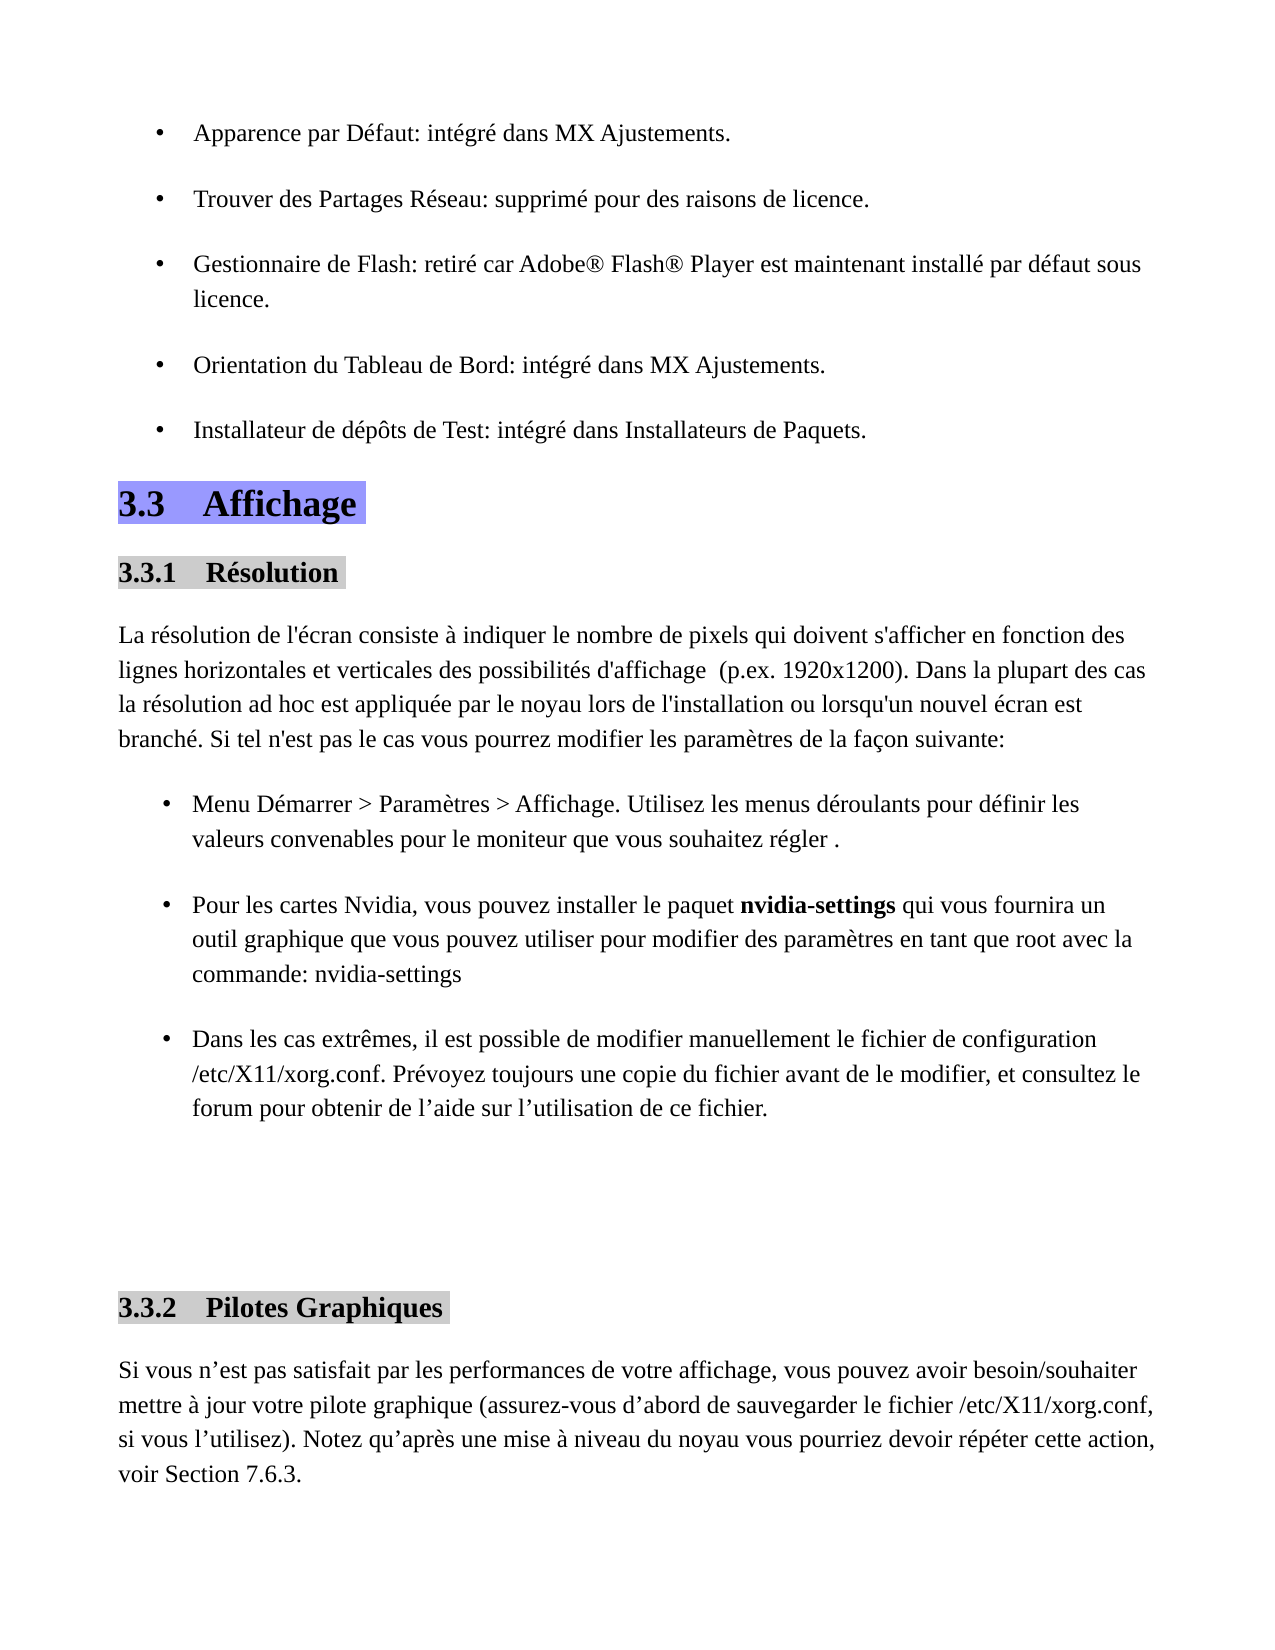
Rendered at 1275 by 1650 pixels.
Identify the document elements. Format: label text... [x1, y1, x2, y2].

list Installateur de dépôts de Test: intégré dans Installateurs de Paquets. [156, 416, 1157, 444]
text La résolution de l'écran consiste à indiquer le nombre de pixels qui doivent s'afficher en fonction des lignes horizontales et verticales des possibilités d'affichage (p.ex. 1920x1200). Dans la plupart des cas la résolution ad hoc est appliquée par le noyau lors de l'installation ou lorsqu'un nouvel écran est branché. Si tel n'est pas le cas vous pourrez modifier les paramètres de la façon suivante: [118, 620, 1157, 753]
text Si vous n’est pas satisfait par les performances de votre affichage, vous pouvez avoir besoin/souhaiter mettre à jour votre pilote graphique (assurez-vous d’abord de sauvegarder le fichier /etc/X11/xorg.conf, si vous l’utilisez). Notez qu’après une mise à niveau du noyau vous pourriez devoir répéter cette action, voir Section 7.6.3. [118, 1355, 1157, 1488]
list Dans les cas extrêmes, il est possible de modifier manuellement le fichier de configuration /etc/X11/xorg.conf. Prévoyez toujours une copie du fichier avant de le modifier, et consultez le forum pour obtenir de l’aide sur l’utilisation de ce fichier. [162, 1024, 1157, 1122]
list Orientation du Tableau de Bord: intégré dans MX Ajustements. [156, 350, 1157, 378]
list Pour les cartes Nvidia, vous pouvez installer le paquet nvidia-settings qui vous fournira un outil graphique que vous pouvez utiliser pour modifier des paramètres en tant que root avec la commande: nvidia-settings [162, 890, 1157, 987]
list Trouver des Partages Réseau: supprimé pour des raisons de licence. [156, 184, 1157, 213]
list Gestionnaire de Flash: retiré car Adobe® Flash® Player est maintenant installé par défaut sous licence. [156, 249, 1157, 313]
list Menu Démarrer > Paramètres > Affichage. Utilisez les menus déroulants pour définir les valeurs convenables pour le moniteur que vous souhaitez régler . [162, 789, 1157, 853]
list Apparence par Défaut: intégré dans MX Ajustements. [156, 118, 1157, 147]
subtitle 3.3.1 Résolution [346, 556, 1157, 589]
subtitle 3.3 Affichage [366, 481, 1157, 524]
subtitle 3.3.2 Pilotes Graphiques [450, 1291, 1157, 1324]
